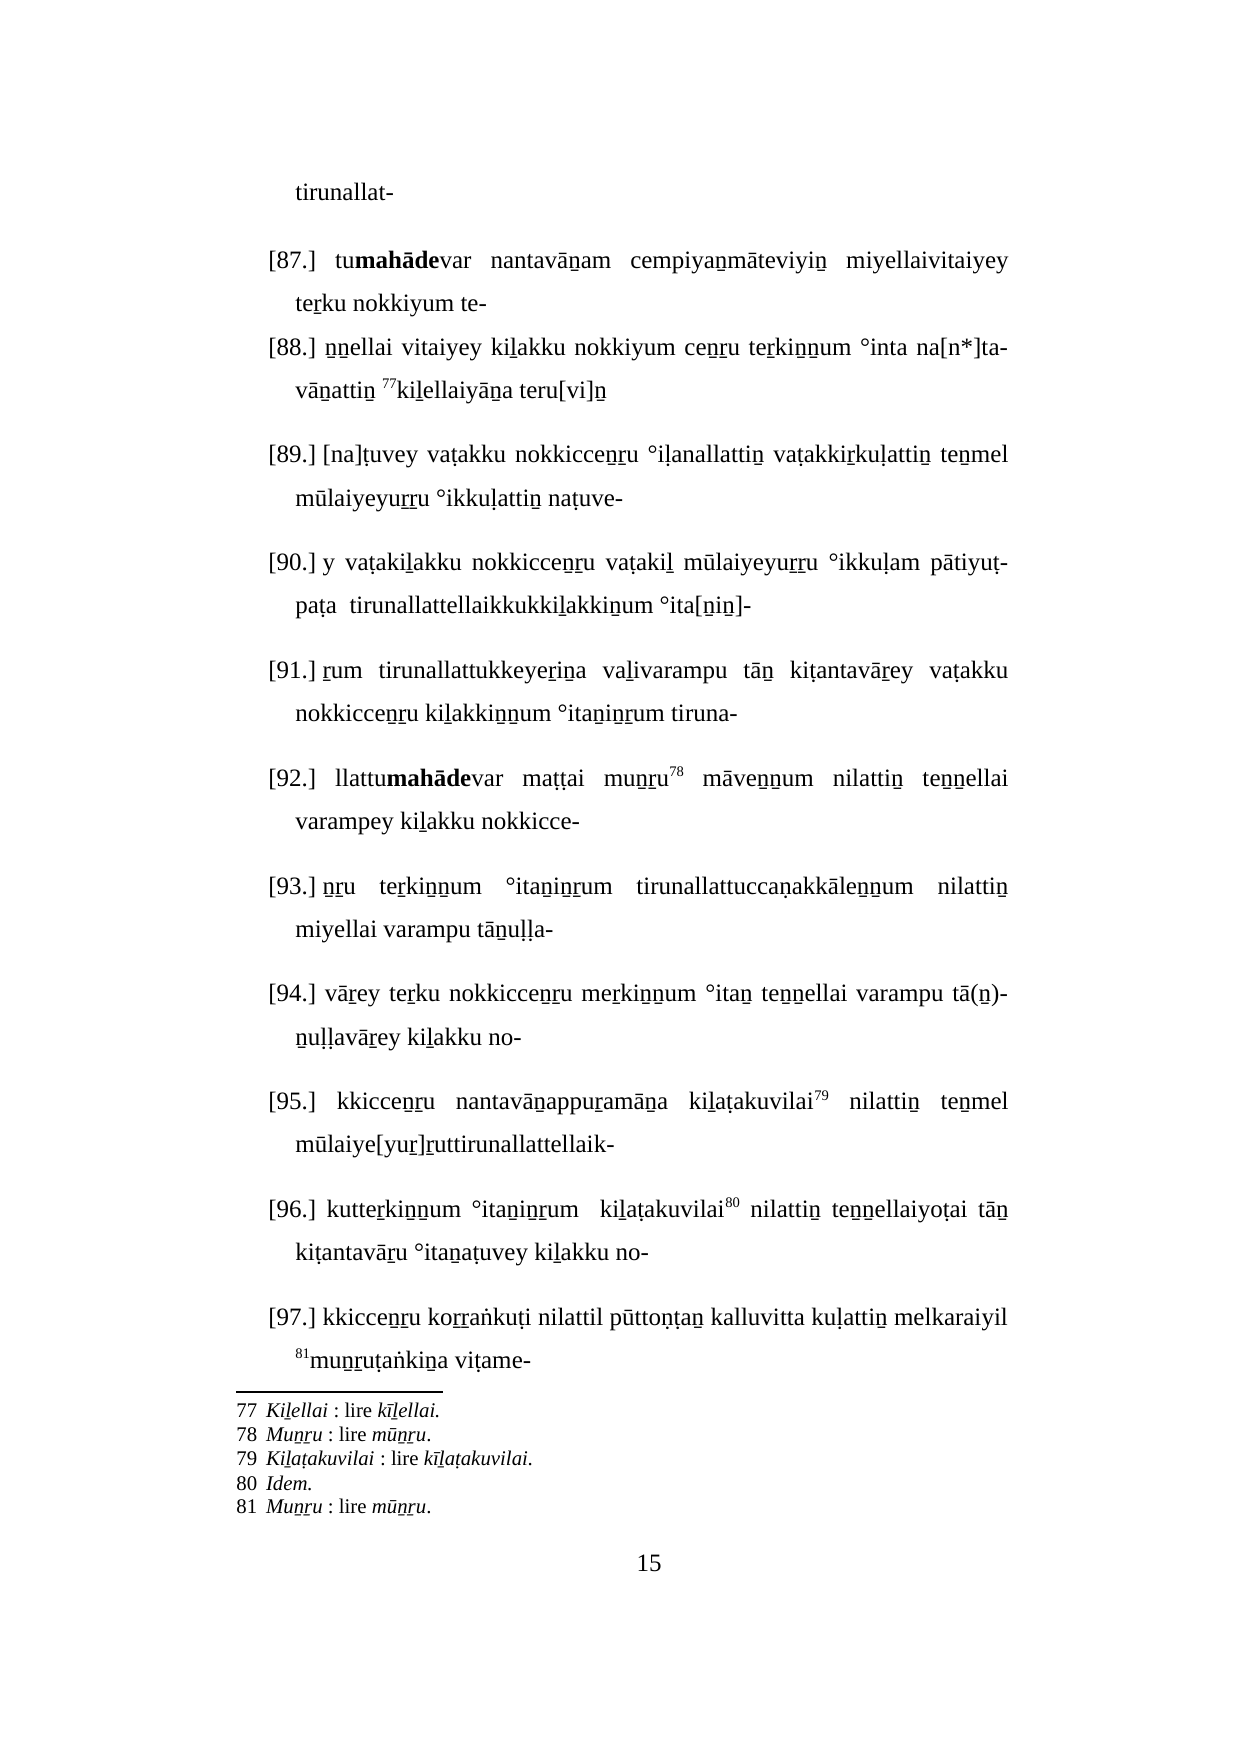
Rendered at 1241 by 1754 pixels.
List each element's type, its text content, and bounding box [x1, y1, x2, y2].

text tirunallat- [268, 177, 1009, 206]
text [94.] vāṟey teṟku nokkicceṉṟu meṟkiṉṉum °itaṉ teṉṉellai varampu tā(ṉ)-ṉuḷḷavāṟey kiḻakku no- [268, 978, 1009, 1050]
text Idem. [236, 1470, 1061, 1494]
text Kiḻellai : lire kīḻellai. [236, 1398, 1061, 1422]
text Kiḻaṭakuvilai : lire kīḻaṭakuvilai. [236, 1446, 1061, 1470]
text [93.] ṉṟu teṟkiṉṉum °itaṉiṉṟum tirunallattuccaṇakkāleṉṉum nilattiṉ miyellai varampu tāṉuḷḷa- [268, 871, 1009, 943]
text [89.] [na]ṭuvey vaṭakku nokkicceṉṟu °iḷanallattiṉ vaṭakkiṟkuḷattiṉ teṉmel mūlaiyeyuṟṟu °ikkuḷattiṉ naṭuve- [268, 439, 1009, 511]
text [92.] llattumahādevar maṭṭai muṉṟu māveṉṉum nilattiṉ teṉṉellai varampey kiḻakku nokkicce- [268, 763, 1009, 835]
text [90.] y vaṭakiḻakku nokkicceṉṟu vaṭakiḻ mūlaiyeyuṟṟu °ikkuḷam pātiyuṭ-paṭa tirunallattellaikkukkiḻakkiṉum °ita[ṉiṉ]- [268, 547, 1009, 619]
text Muṉṟu : lire mūṉṟu. [236, 1494, 1061, 1518]
text [95.] kkicceṉṟu nantavāṉappuṟamāṉa kiḻaṭakuvilai nilattiṉ teṉmel mūlaiye[yuṟ]ṟuttirunallattellaik- [268, 1086, 1009, 1158]
text Muṉṟu : lire mūṉṟu. [236, 1422, 1061, 1446]
text [97.] kkicceṉṟu koṟṟaṅkuṭi nilattil pūttoṇṭaṉ kalluvitta kuḷattiṉ melkaraiyil muṉṟuṭaṅkiṉa viṭame- [268, 1302, 1009, 1374]
text [87.] tumahādevar nantavāṉam cempiyaṉmāteviyiṉ miyellaivitaiyey teṟku nokkiyum te- [268, 245, 1009, 317]
text [91.] ṟum tirunallattukkeyeṟiṉa vaḻivarampu tāṉ kiṭantavāṟey vaṭakku nokkicceṉṟu kiḻakkiṉṉum °itaṉiṉṟum tiruna- [268, 655, 1009, 727]
text [96.] kutteṟkiṉṉum °itaṉiṉṟum kiḻaṭakuvilai nilattiṉ teṉṉellaiyoṭai tāṉ kiṭantavāṟu °itaṉaṭuvey kiḻakku no- [268, 1194, 1009, 1266]
text [88.] ṉṉellai vitaiyey kiḻakku nokkiyum ceṉṟu teṟkiṉṉum °inta na[n*]ta-vāṉattiṉ kiḻellaiyāṉa teru[vi]ṉ [268, 332, 1009, 403]
